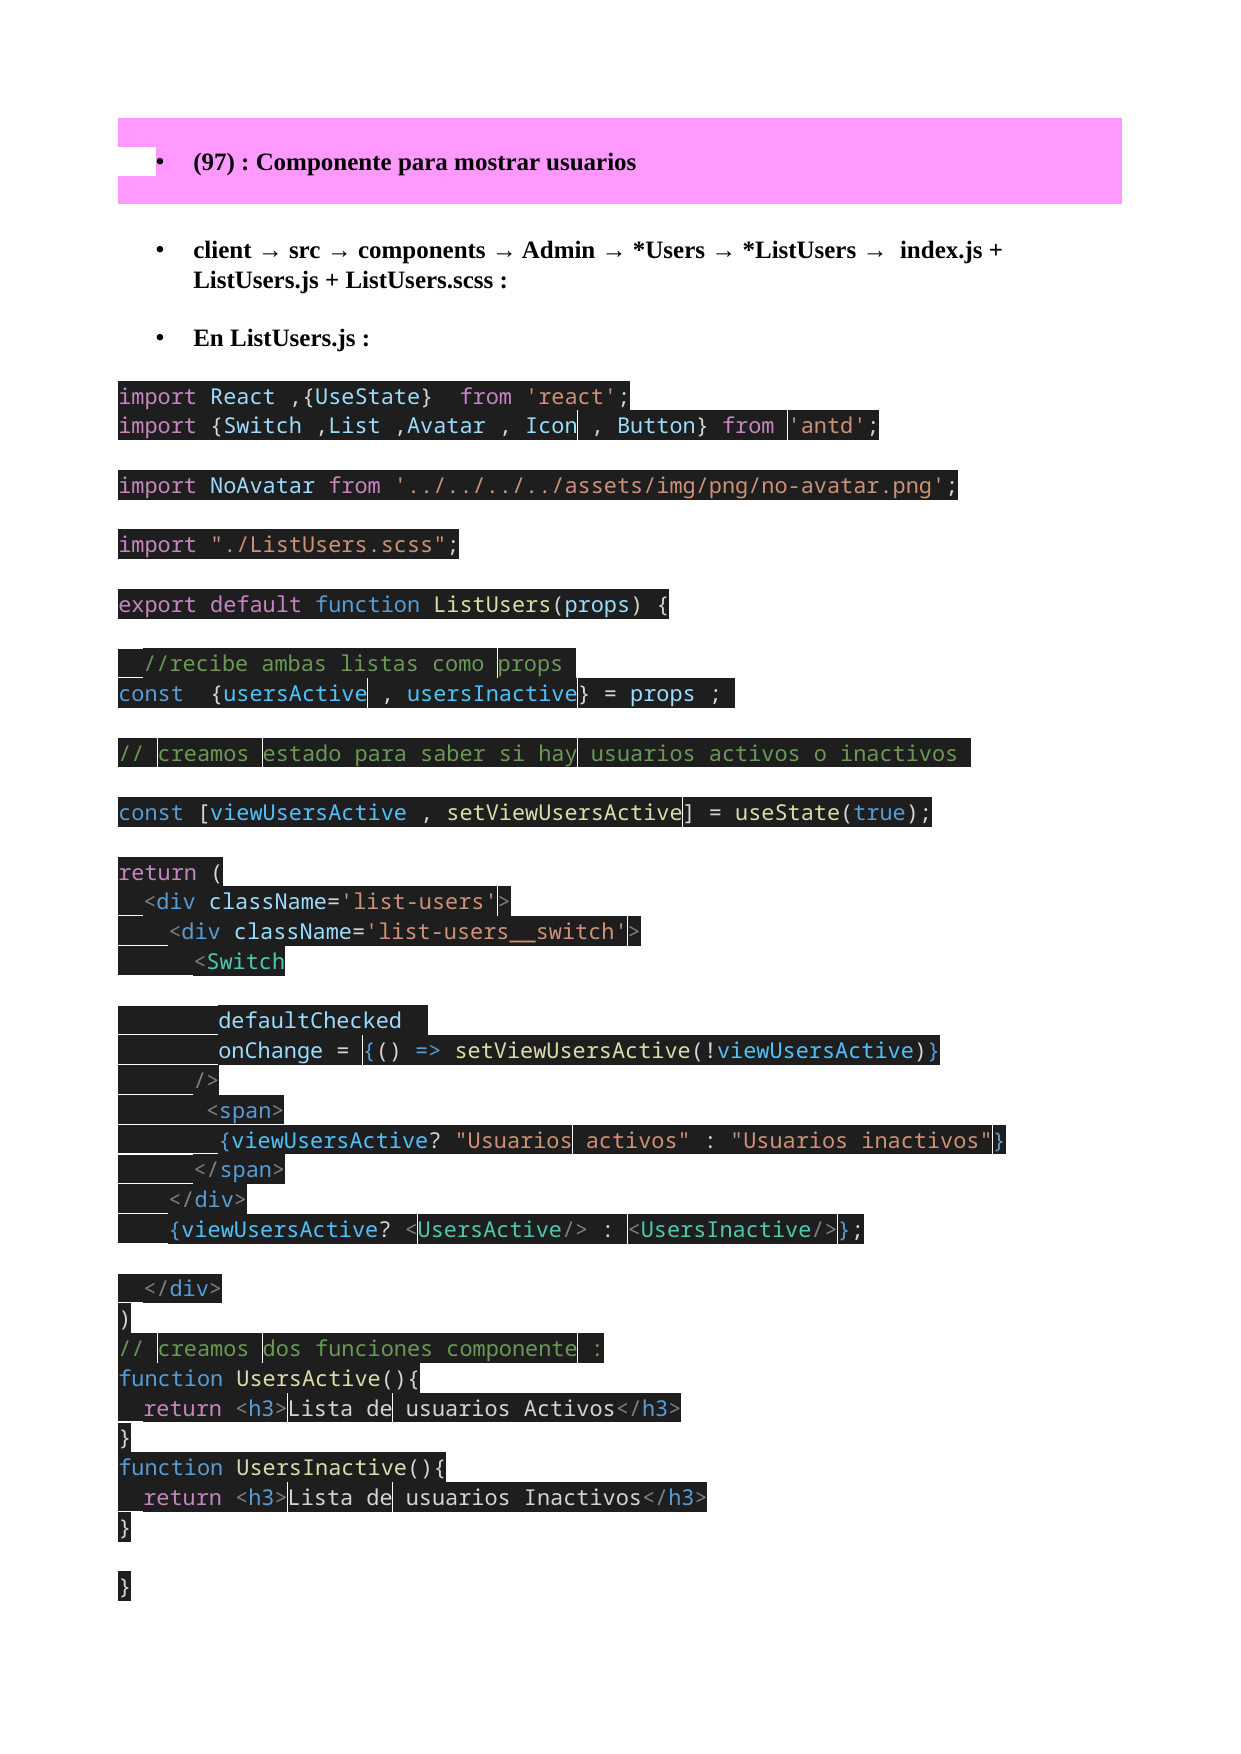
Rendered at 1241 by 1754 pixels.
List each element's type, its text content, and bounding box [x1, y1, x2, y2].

text //recibe ambas listas como props [118, 648, 1122, 678]
text return <h3>Lista de usuarios Inactivos</h3> [118, 1482, 1122, 1512]
text function UsersActive(){ [118, 1363, 1122, 1393]
text function UsersInactive(){ [118, 1452, 1122, 1482]
list En ListUsers.js : [156, 323, 1122, 352]
text // creamos estado para saber si hay usuarios activos o inactivos [118, 738, 1122, 767]
text <span> [118, 1095, 1122, 1124]
text } [118, 1571, 1122, 1601]
text {viewUsersActive? <UsersActive/> : <UsersInactive/>}; [118, 1214, 1122, 1244]
text } [118, 1422, 1122, 1452]
text defaultChecked [118, 1005, 1122, 1035]
list (97) : Componente para mostrar usuarios [156, 147, 1122, 176]
text const {usersActive , usersInactive} = props ; [118, 678, 1122, 708]
text <div className='list-users'> [118, 886, 1122, 916]
text </div> [118, 1184, 1122, 1214]
text // creamos dos funciones componente : [118, 1333, 1122, 1363]
text } [118, 1512, 1122, 1542]
text </div> [118, 1273, 1122, 1303]
text onChange = {() => setViewUsersActive(!viewUsersActive)} [118, 1035, 1122, 1065]
list client → src → components → Admin → *Users → *ListUsers → index.js + ListUsers.js + ListUsers.scss : [156, 234, 1122, 293]
text import {Switch ,List ,Avatar , Icon , Button} from 'antd'; [118, 410, 1122, 440]
text </span> [118, 1154, 1122, 1184]
text <div className='list-users__switch'> [118, 916, 1122, 946]
text ) [118, 1303, 1122, 1333]
text return ( [118, 857, 1122, 886]
text export default function ListUsers(props) { [118, 589, 1122, 619]
text import "./ListUsers.scss"; [118, 529, 1122, 559]
text import React ,{UseState} from 'react'; [118, 381, 1122, 410]
text import NoAvatar from '../../../../assets/img/png/no-avatar.png'; [118, 470, 1122, 500]
text const [viewUsersActive , setViewUsersActive] = useState(true); [118, 797, 1122, 827]
text {viewUsersActive? "Usuarios activos" : "Usuarios inactivos"} [118, 1124, 1122, 1154]
text <Switch [118, 946, 1122, 976]
text /> [118, 1065, 1122, 1095]
text return <h3>Lista de usuarios Activos</h3> [118, 1393, 1122, 1422]
